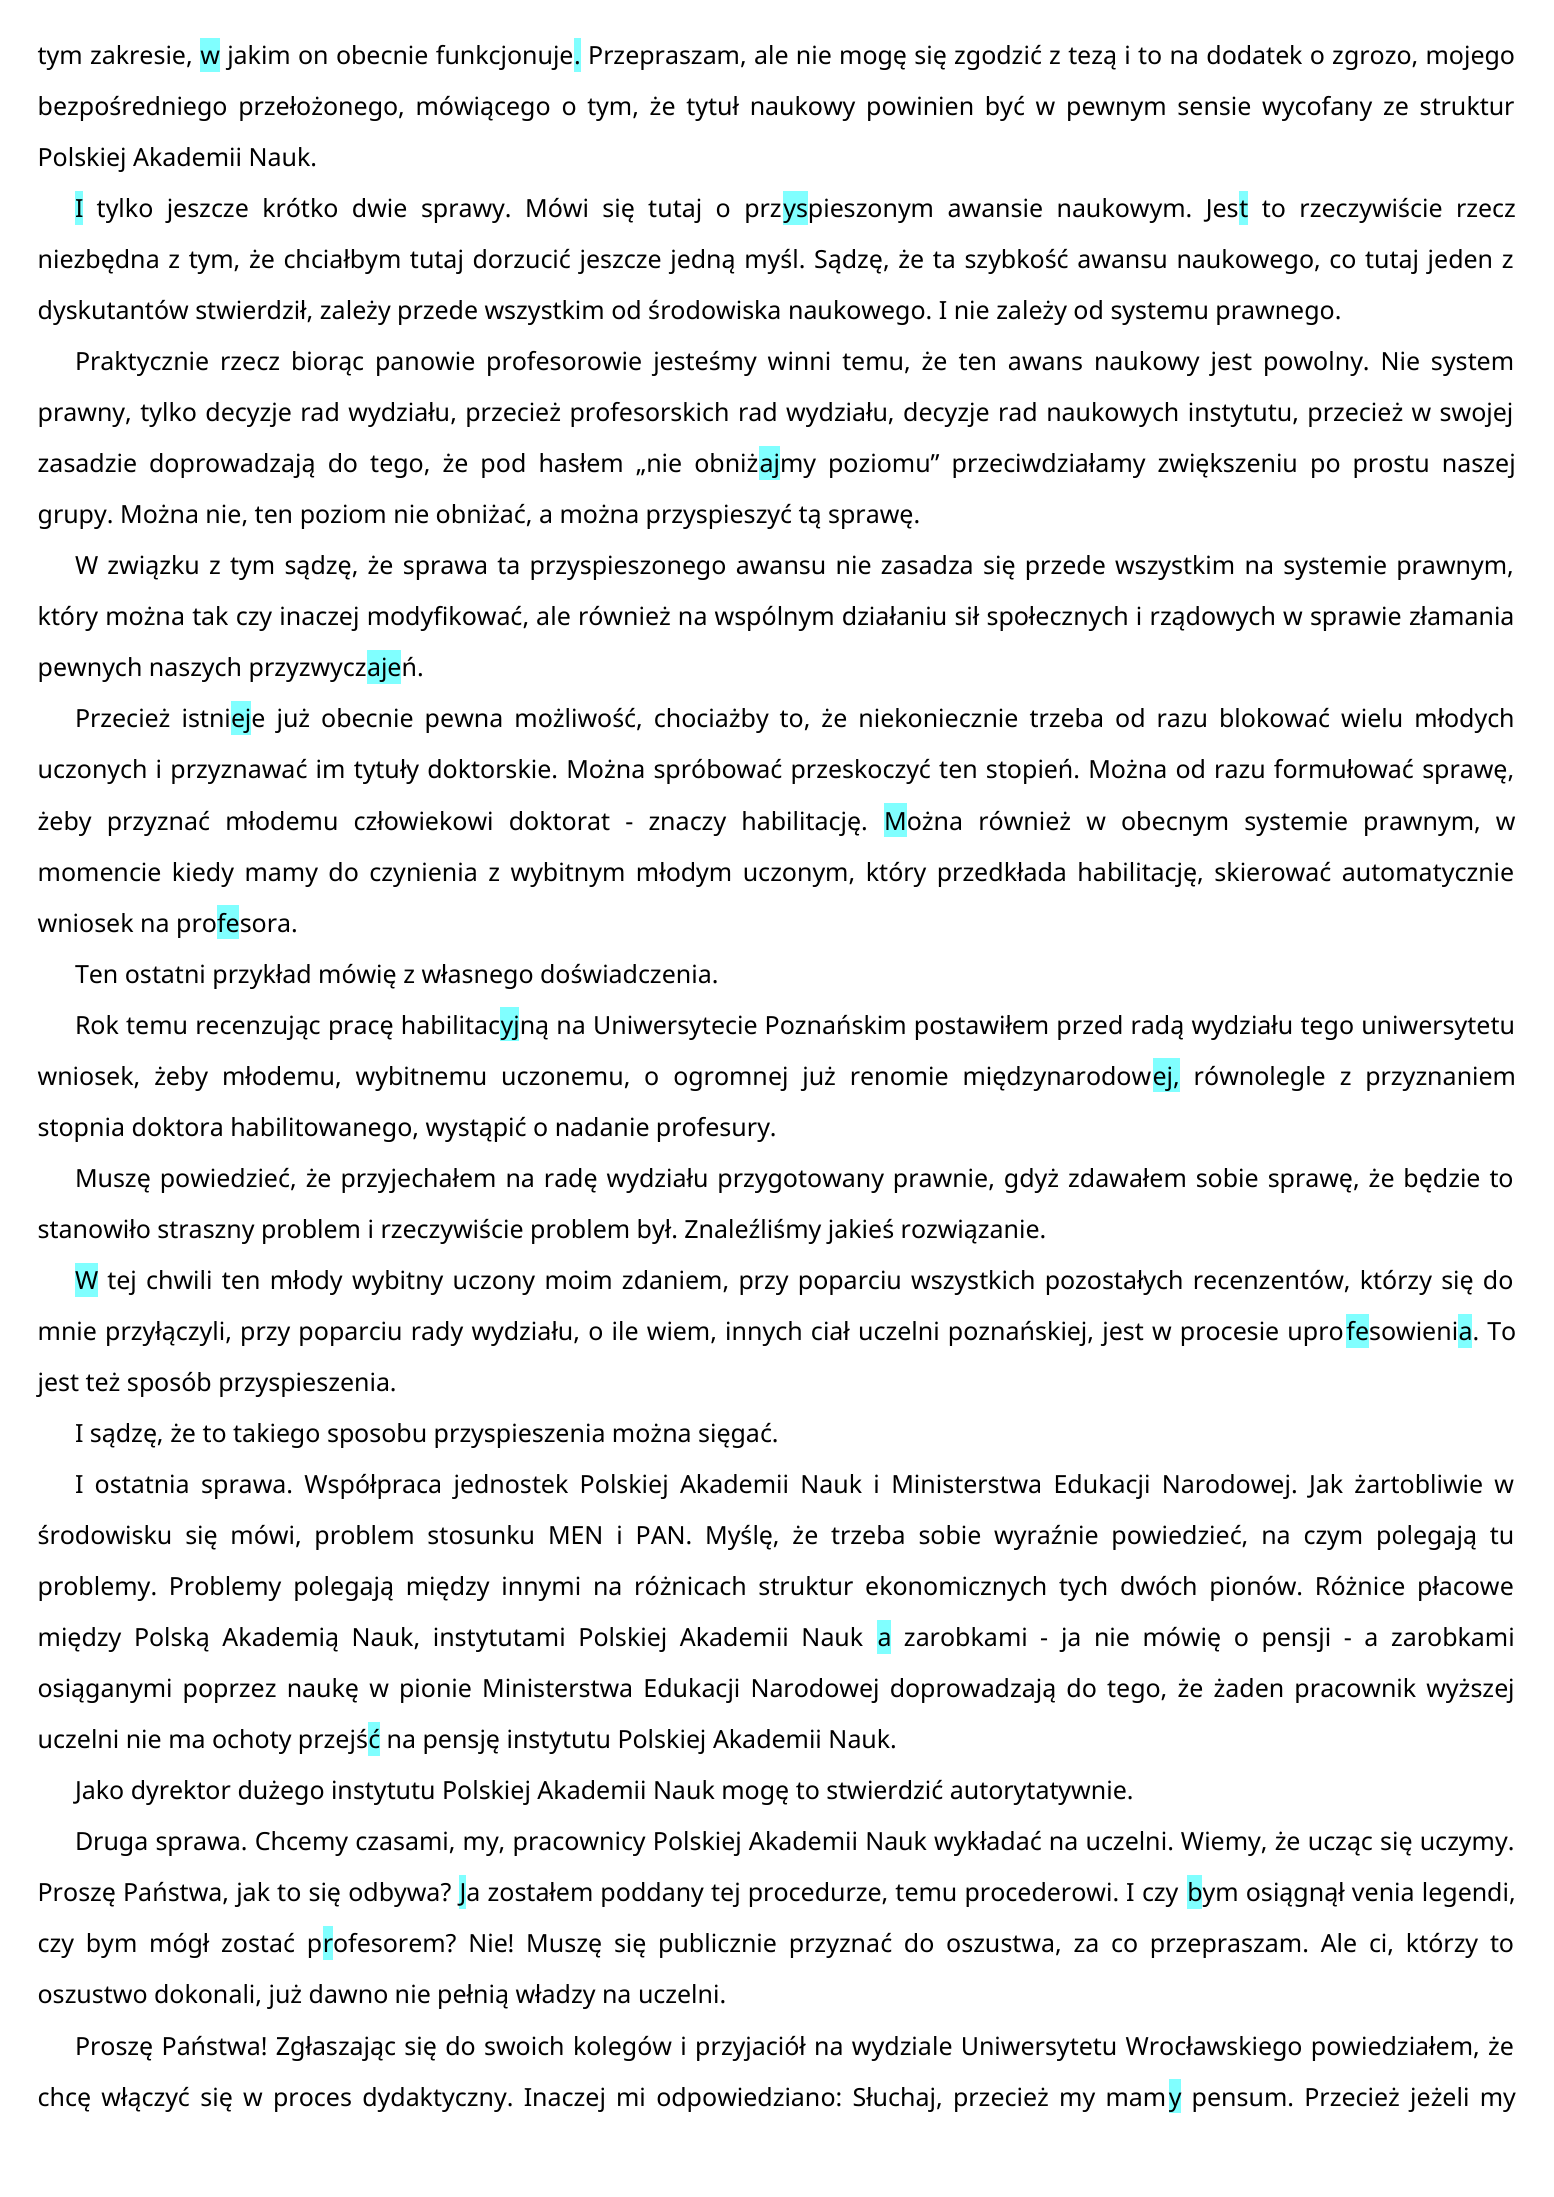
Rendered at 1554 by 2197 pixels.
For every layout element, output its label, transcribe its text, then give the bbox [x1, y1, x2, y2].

text I sądzę, że to takiego sposobu przyspieszenia można sięgać. [37, 1416, 1516, 1450]
text Jako dyrektor dużego instytutu Polskiej Akademii Nauk mogę to stwierdzić autorytatywnie. [37, 1773, 1516, 1807]
text I tylko jeszcze krótko dwie sprawy. Mówi się tutaj o przyspieszonym awansie naukowym. Jest to rzeczywiście rzecz niezbędna z tym, że chciałbym tutaj dorzucić jeszcze jedną myśl. Sądzę, że ta szybkość awansu naukowego, co tutaj jeden z dyskutantów stwierdził, zależy przede wszystkim od środowiska naukowego. I nie zależy od systemu prawnego. [37, 191, 1516, 327]
text tym zakresie, w jakim on obecnie funkcjonuje. Przepraszam, ale nie mogę się zgodzić z tezą i to na dodatek o zgrozo, mojego bezpośredniego przełożonego, mówiącego o tym, że tytuł naukowy powinien być w pewnym sensie wycofany ze struktur Polskiej Akademii Nauk. [37, 37, 1516, 174]
text Druga sprawa. Chcemy czasami, my, pracownicy Polskiej Akademii Nauk wykładać na uczelni. Wiemy, że ucząc się uczymy. Proszę Państwa, jak to się odbywa? Ja zostałem poddany tej procedurze, temu procederowi. I czy bym osiągnął venia legendi, czy bym mógł zostać profesorem? Nie! Muszę się publicznie przyznać do oszustwa, za co przepraszam. Ale ci, którzy to oszustwo dokonali, już dawno nie pełnią władzy na uczelni. [37, 1824, 1516, 2011]
text I ostatnia sprawa. Współpraca jednostek Polskiej Akademii Nauk i Ministerstwa Edukacji Narodowej. Jak żartobliwie w środowisku się mówi, problem stosunku MEN i PAN. Myślę, że trzeba sobie wyraźnie powiedzieć, na czym polegają tu problemy. Problemy polegają między innymi na różnicach struktur ekonomicznych tych dwóch pionów. Różnice płacowe między Polską Akademią Nauk, instytutami Polskiej Akademii Nauk a zarobkami - ja nie mówię o pensji - a zarobkami osiąganymi poprzez naukę w pionie Ministerstwa Edukacji Narodowej doprowadzają do tego, że żaden pracownik wyższej uczelni nie ma ochoty przejść na pensję instytutu Polskiej Akademii Nauk. [37, 1467, 1516, 1756]
text Przecież istnieje już obecnie pewna możliwość, chociażby to, że niekoniecznie trzeba od razu blokować wielu młodych uczonych i przyznawać im tytuły doktorskie. Można spróbować przeskoczyć ten stopień. Można od razu formułować sprawę, żeby przyznać młodemu człowiekowi doktorat - znaczy habilitację. Można również w obecnym systemie prawnym, w momencie kiedy mamy do czynienia z wybitnym młodym uczonym, który przedkłada habilitację, skierować automatycznie wniosek na profesora. [37, 701, 1516, 939]
text Praktycznie rzecz biorąc panowie profesorowie jesteśmy winni temu, że ten awans naukowy jest powolny. Nie system prawny, tylko decyzje rad wydziału, przecież profesorskich rad wydziału, decyzje rad naukowych instytutu, przecież w swojej zasadzie doprowadzają do tego, że pod hasłem „nie obniżajmy poziomu” przeciwdziałamy zwiększeniu po prostu naszej grupy. Można nie, ten poziom nie obniżać, a można przyspieszyć tą sprawę. [37, 344, 1516, 531]
text Proszę Państwa! Zgłaszając się do swoich kolegów i przyjaciół na wydziale Uniwersytetu Wrocławskiego powiedziałem, że chcę włączyć się w proces dydaktyczny. Inaczej mi odpowiedziano: Słuchaj, przecież my mamy pensum. Przecież jeżeli my [37, 2028, 1516, 2113]
text Rok temu recenzując pracę habilitacyjną na Uniwersytecie Poznańskim postawiłem przed radą wydziału tego uniwersytetu wniosek, żeby młodemu, wybitnemu uczonemu, o ogromnej już renomie międzynarodowej, równolegle z przyznaniem stopnia doktora habilitowanego, wystąpić o nadanie profesury. [37, 1007, 1516, 1143]
text W związku z tym sądzę, że sprawa ta przyspieszonego awansu nie zasadza się przede wszystkim na systemie prawnym, który można tak czy inaczej modyfikować, ale również na wspólnym działaniu sił społecznych i rządowych w sprawie złamania pewnych naszych przyzwyczajeń. [37, 548, 1516, 684]
text Muszę powiedzieć, że przyjechałem na radę wydziału przygotowany prawnie, gdyż zdawałem sobie sprawę, że będzie to stanowiło straszny problem i rzeczywiście problem był. Znaleźliśmy jakieś rozwiązanie. [37, 1160, 1516, 1246]
text Ten ostatni przykład mówię z własnego doświadczenia. [37, 956, 1516, 990]
text W tej chwili ten młody wybitny uczony moim zdaniem, przy poparciu wszystkich pozostałych recenzentów, którzy się do mnie przyłączyli, przy poparciu rady wydziału, o ile wiem, innych ciał uczelni poznańskiej, jest w procesie uprofesowienia. To jest też sposób przyspieszenia. [37, 1262, 1516, 1399]
